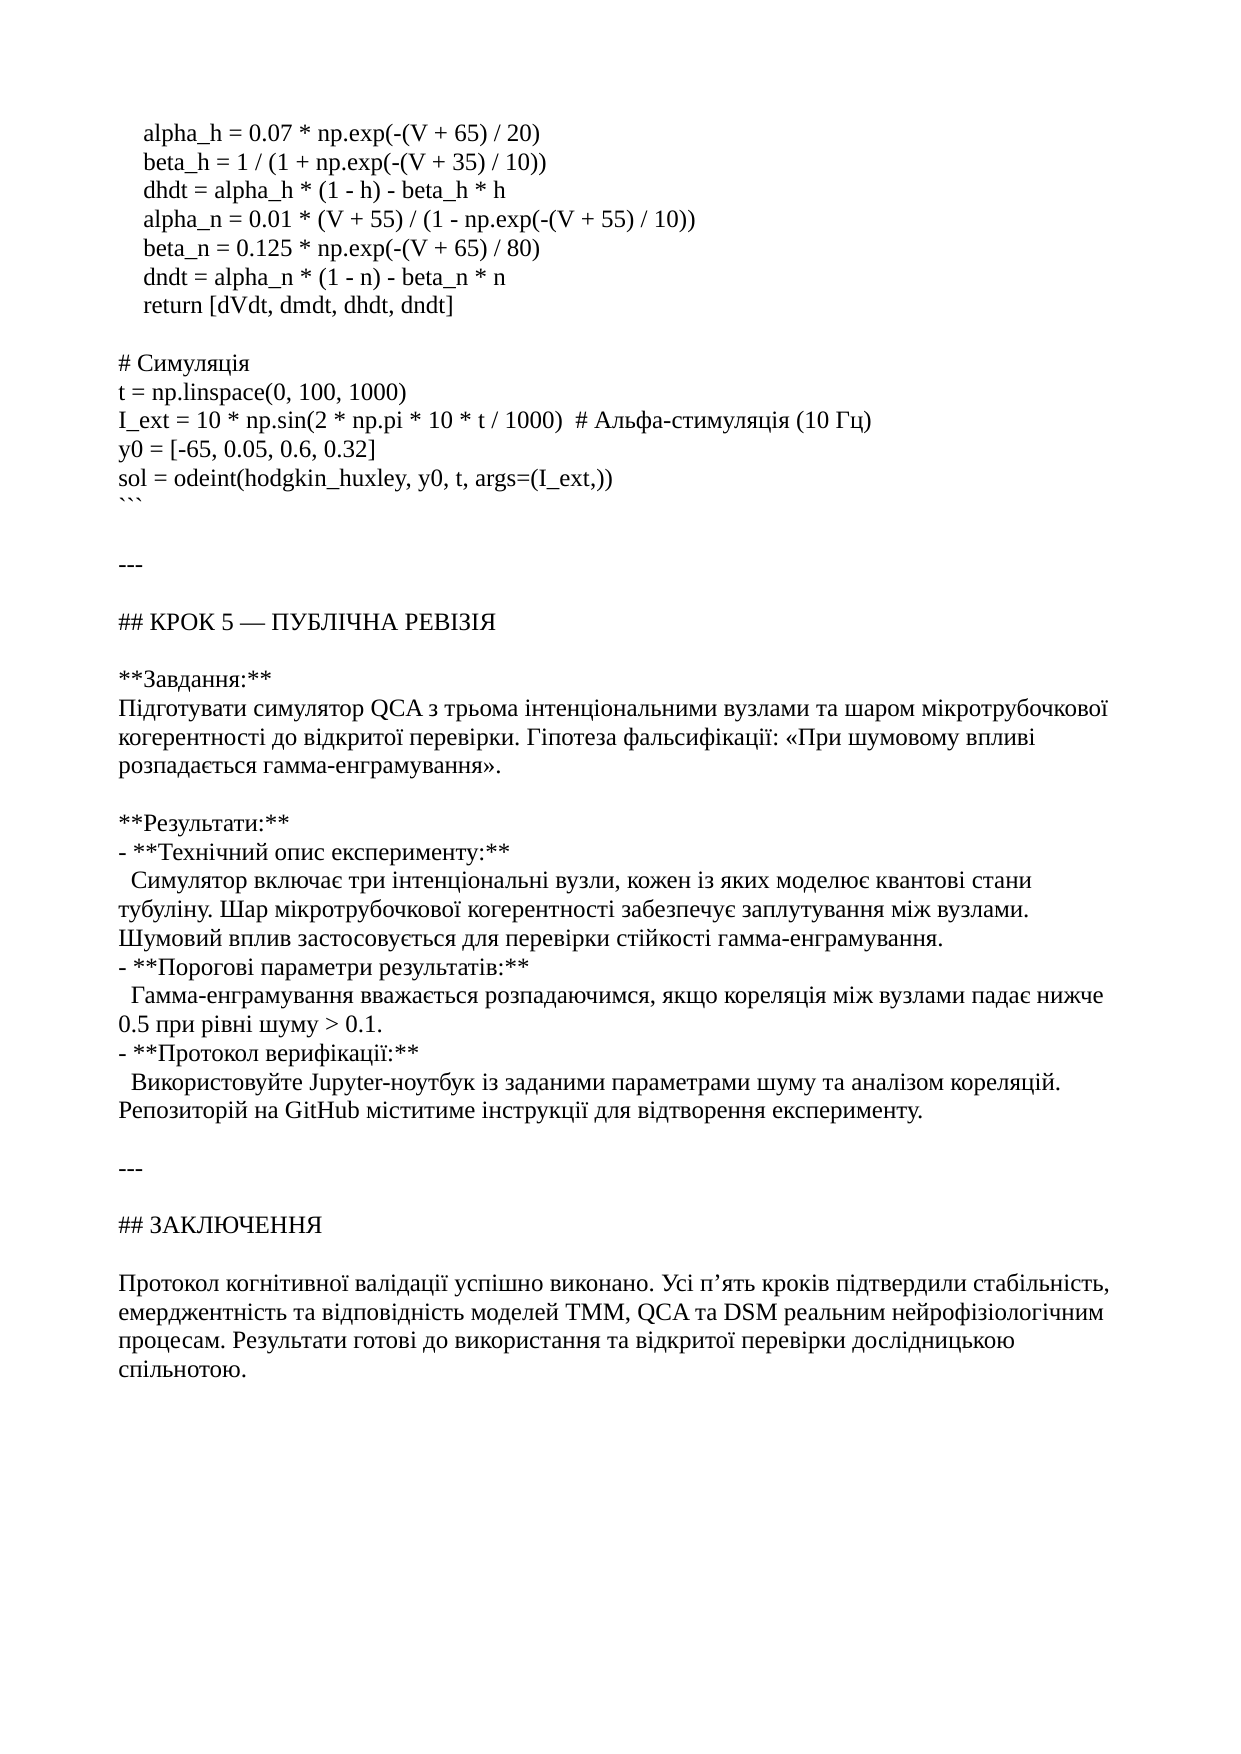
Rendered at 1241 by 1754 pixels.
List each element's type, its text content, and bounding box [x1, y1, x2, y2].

text dhdt = alpha_h * (1 - h) - beta_h * h [118, 176, 1122, 204]
text beta_h = 1 / (1 + np.exp(-(V + 35) / 10)) [118, 147, 1122, 176]
text t = np.linspace(0, 100, 1000) [118, 377, 1122, 406]
text Підготувати симулятор QCA з трьома інтенціональними вузлами та шаром мікротрубочкової когерентності до відкритої перевірки. Гіпотеза фальсифікації: «При шумовому впливі розпадається гамма-енграмування». [118, 693, 1122, 779]
text Симулятор включає три інтенціональні вузли, кожен із яких моделює квантові стани тубуліну. Шар мікротрубочкової когерентності забезпечує заплутування між вузлами. Шумовий вплив застосовується для перевірки стійкості гамма-енграмування. [118, 866, 1122, 952]
text sol = odeint(hodgkin_huxley, y0, t, args=(I_ext,)) [118, 463, 1122, 492]
text ## КРОК 5 — ПУБЛІЧНА РЕВІЗІЯ [118, 607, 1122, 636]
text Гамма-енграмування вважається розпадаючимся, якщо кореляція між вузлами падає нижче 0.5 при рівні шуму > 0.1. [118, 981, 1122, 1038]
text alpha_n = 0.01 * (V + 55) / (1 - np.exp(-(V + 55) / 10)) [118, 204, 1122, 233]
text # Симуляція [118, 348, 1122, 377]
text **Завдання:** [118, 664, 1122, 693]
text - **Технічний опис експерименту:** [118, 837, 1122, 866]
text --- [118, 549, 1122, 578]
text alpha_h = 0.07 * np.exp(-(V + 65) / 20) [118, 118, 1122, 147]
text return [dVdt, dmdt, dhdt, dndt] [118, 291, 1122, 319]
text --- [118, 1153, 1122, 1182]
text I_ext = 10 * np.sin(2 * np.pi * 10 * t / 1000) # Альфа-стимуляція (10 Гц) [118, 406, 1122, 434]
text ## ЗАКЛЮЧЕННЯ [118, 1211, 1122, 1239]
text Протокол когнітивної валідації успішно виконано. Усі п’ять кроків підтвердили стабільність, емерджентність та відповідність моделей TMM, QCA та DSM реальним нейрофізіологічним процесам. Результати готові до використання та відкритої перевірки дослідницькою спільнотою. [118, 1268, 1122, 1383]
text y0 = [-65, 0.05, 0.6, 0.32] [118, 434, 1122, 463]
text - **Протокол верифікації:** [118, 1038, 1122, 1067]
text ``` [118, 492, 1122, 521]
text - **Порогові параметри результатів:** [118, 952, 1122, 981]
text beta_n = 0.125 * np.exp(-(V + 65) / 80) [118, 233, 1122, 262]
text **Результати:** [118, 808, 1122, 837]
text dndt = alpha_n * (1 - n) - beta_n * n [118, 262, 1122, 291]
text Використовуйте Jupyter-ноутбук із заданими параметрами шуму та аналізом кореляцій. Репозиторій на GitHub міститиме інструкції для відтворення експерименту. [118, 1067, 1122, 1124]
